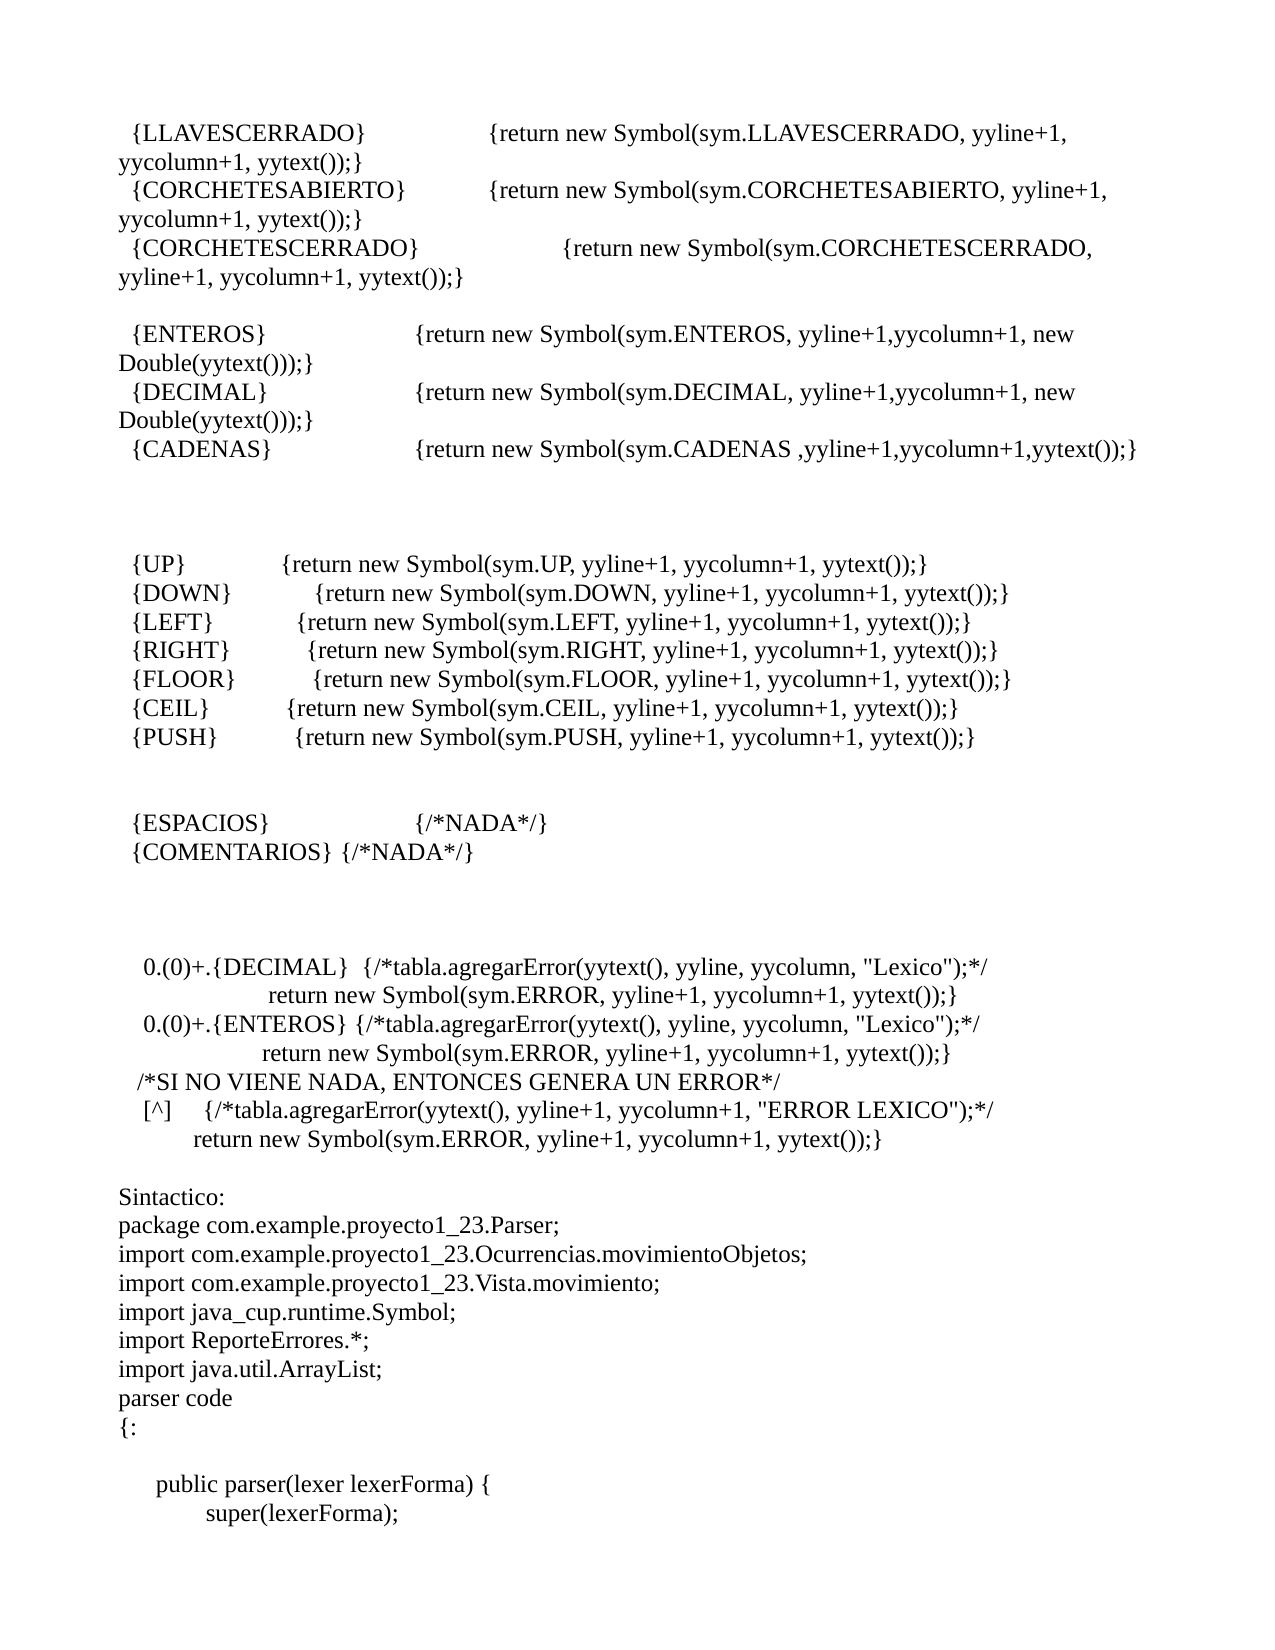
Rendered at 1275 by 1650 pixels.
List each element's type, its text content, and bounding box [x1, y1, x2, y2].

text {DECIMAL} {return new Symbol(sym.DECIMAL, yyline+1,yycolumn+1, new Double(yytext()));} [118, 377, 1157, 434]
text 0.(0)+.{ENTEROS} {/*tabla.agregarError(yytext(), yyline, yycolumn, "Lexico");*/ [118, 1009, 1157, 1038]
text public parser(lexer lexerForma) { [118, 1469, 1157, 1498]
text {UP} {return new Symbol(sym.UP, yyline+1, yycolumn+1, yytext());} [118, 549, 1157, 578]
text {RIGHT} {return new Symbol(sym.RIGHT, yyline+1, yycolumn+1, yytext());} [118, 636, 1157, 664]
text {CORCHETESCERRADO} {return new Symbol(sym.CORCHETESCERRADO, yyline+1, yycolumn+1, yytext());} [118, 233, 1157, 291]
text /*SI NO VIENE NADA, ENTONCES GENERA UN ERROR*/ [118, 1067, 1157, 1096]
text {LLAVESCERRADO} {return new Symbol(sym.LLAVESCERRADO, yyline+1, yycolumn+1, yytext());} [118, 118, 1157, 176]
text {FLOOR} {return new Symbol(sym.FLOOR, yyline+1, yycolumn+1, yytext());} [118, 664, 1157, 693]
text {ENTEROS} {return new Symbol(sym.ENTEROS, yyline+1,yycolumn+1, new Double(yytext()));} [118, 319, 1157, 377]
text {CORCHETESABIERTO} {return new Symbol(sym.CORCHETESABIERTO, yyline+1, yycolumn+1, yytext());} [118, 176, 1157, 233]
text return new Symbol(sym.ERROR, yyline+1, yycolumn+1, yytext());} [118, 1124, 1157, 1153]
text {COMENTARIOS} {/*NADA*/} [118, 837, 1157, 866]
text 0.(0)+.{DECIMAL} {/*tabla.agregarError(yytext(), yyline, yycolumn, "Lexico");*/ [118, 952, 1157, 981]
text return new Symbol(sym.ERROR, yyline+1, yycolumn+1, yytext());} [118, 1038, 1157, 1067]
text parser code [118, 1383, 1157, 1412]
text {CEIL} {return new Symbol(sym.CEIL, yyline+1, yycolumn+1, yytext());} [118, 693, 1157, 722]
text [^] {/*tabla.agregarError(yytext(), yyline+1, yycolumn+1, "ERROR LEXICO");*/ [118, 1096, 1157, 1124]
text import java.util.ArrayList; [118, 1354, 1157, 1383]
text return new Symbol(sym.ERROR, yyline+1, yycolumn+1, yytext());} [118, 981, 1157, 1009]
text Sintactico: [118, 1182, 1157, 1211]
text super(lexerForma); [118, 1498, 1157, 1527]
text import com.example.proyecto1_23.Ocurrencias.movimientoObjetos; [118, 1239, 1157, 1268]
text {CADENAS} {return new Symbol(sym.CADENAS ,yyline+1,yycolumn+1,yytext());} [118, 434, 1157, 463]
text {PUSH} {return new Symbol(sym.PUSH, yyline+1, yycolumn+1, yytext());} [118, 722, 1157, 751]
text {: [118, 1412, 1157, 1441]
text import com.example.proyecto1_23.Vista.movimiento; [118, 1268, 1157, 1297]
text import ReporteErrores.*; [118, 1326, 1157, 1354]
text package com.example.proyecto1_23.Parser; [118, 1211, 1157, 1239]
text {DOWN} {return new Symbol(sym.DOWN, yyline+1, yycolumn+1, yytext());} [118, 578, 1157, 607]
text import java_cup.runtime.Symbol; [118, 1297, 1157, 1326]
text {LEFT} {return new Symbol(sym.LEFT, yyline+1, yycolumn+1, yytext());} [118, 607, 1157, 636]
text {ESPACIOS} {/*NADA*/} [118, 808, 1157, 837]
